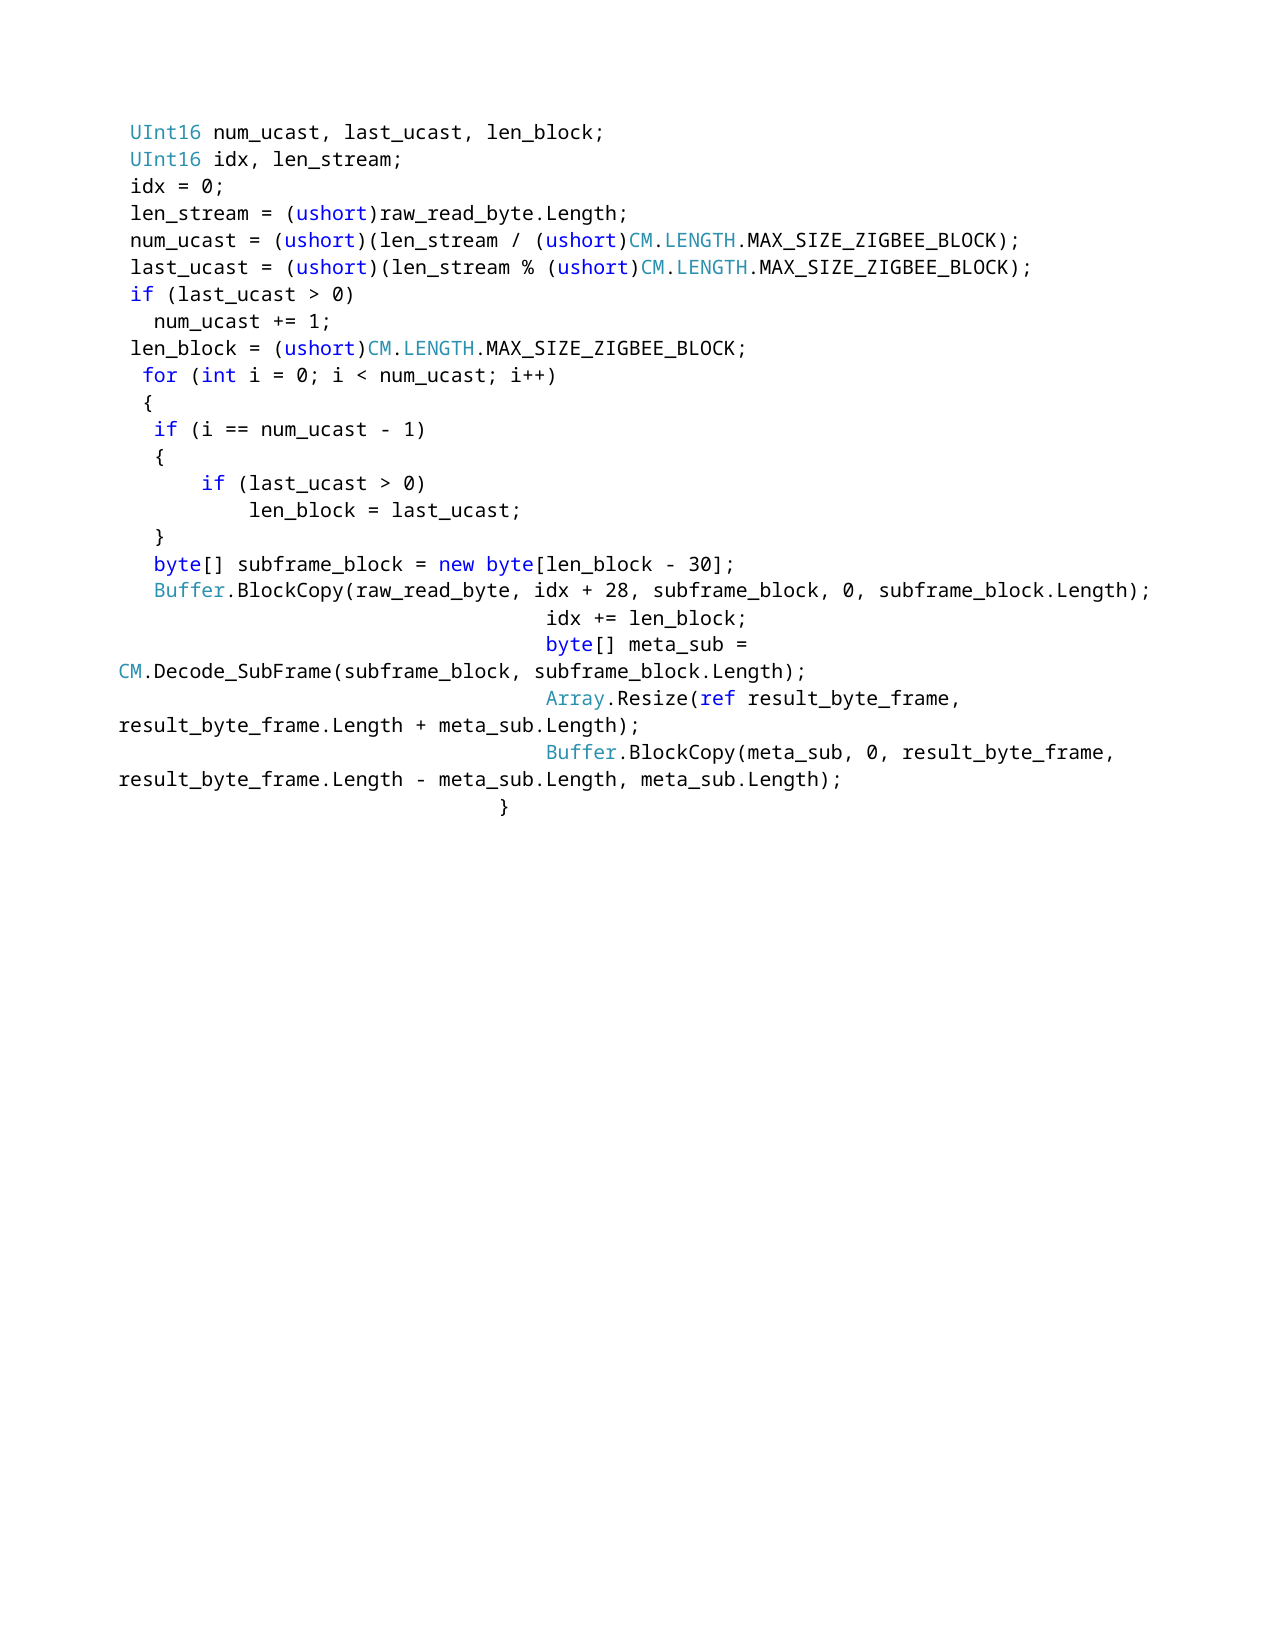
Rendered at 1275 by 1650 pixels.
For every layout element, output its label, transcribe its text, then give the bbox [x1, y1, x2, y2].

text Buffer.BlockCopy(raw_read_byte, idx + 28, subframe_block, 0, subframe_block.Length); [118, 577, 1157, 604]
text Buffer.BlockCopy(meta_sub, 0, result_byte_frame, result_byte_frame.Length - meta_sub.Length, meta_sub.Length); [118, 739, 1157, 793]
text idx += len_block; [118, 604, 1157, 631]
text if (i == num_ucast - 1) [118, 415, 1157, 442]
text if (last_ucast > 0) [118, 469, 1157, 496]
text num_ucast = (ushort)(len_stream / (ushort)CM.LENGTH.MAX_SIZE_ZIGBEE_BLOCK); [118, 226, 1157, 253]
text len_block = last_ucast; [118, 496, 1157, 523]
text UInt16 num_ucast, last_ucast, len_block; [118, 118, 1157, 145]
text UInt16 idx, len_stream; [118, 145, 1157, 172]
text last_ucast = (ushort)(len_stream % (ushort)CM.LENGTH.MAX_SIZE_ZIGBEE_BLOCK); [118, 253, 1157, 280]
text num_ucast += 1; [118, 307, 1157, 334]
text for (int i = 0; i < num_ucast; i++) [118, 361, 1157, 388]
text { [118, 442, 1157, 469]
text idx = 0; [118, 172, 1157, 199]
text byte[] meta_sub = CM.Decode_SubFrame(subframe_block, subframe_block.Length); [118, 631, 1157, 685]
text { [118, 388, 1157, 415]
text byte[] subframe_block = new byte[len_block - 30]; [118, 550, 1157, 577]
text if (last_ucast > 0) [118, 280, 1157, 307]
text } [118, 793, 1157, 819]
text } [118, 523, 1157, 550]
text len_stream = (ushort)raw_read_byte.Length; [118, 199, 1157, 226]
text len_block = (ushort)CM.LENGTH.MAX_SIZE_ZIGBEE_BLOCK; [118, 334, 1157, 361]
text Array.Resize(ref result_byte_frame, result_byte_frame.Length + meta_sub.Length); [118, 685, 1157, 739]
